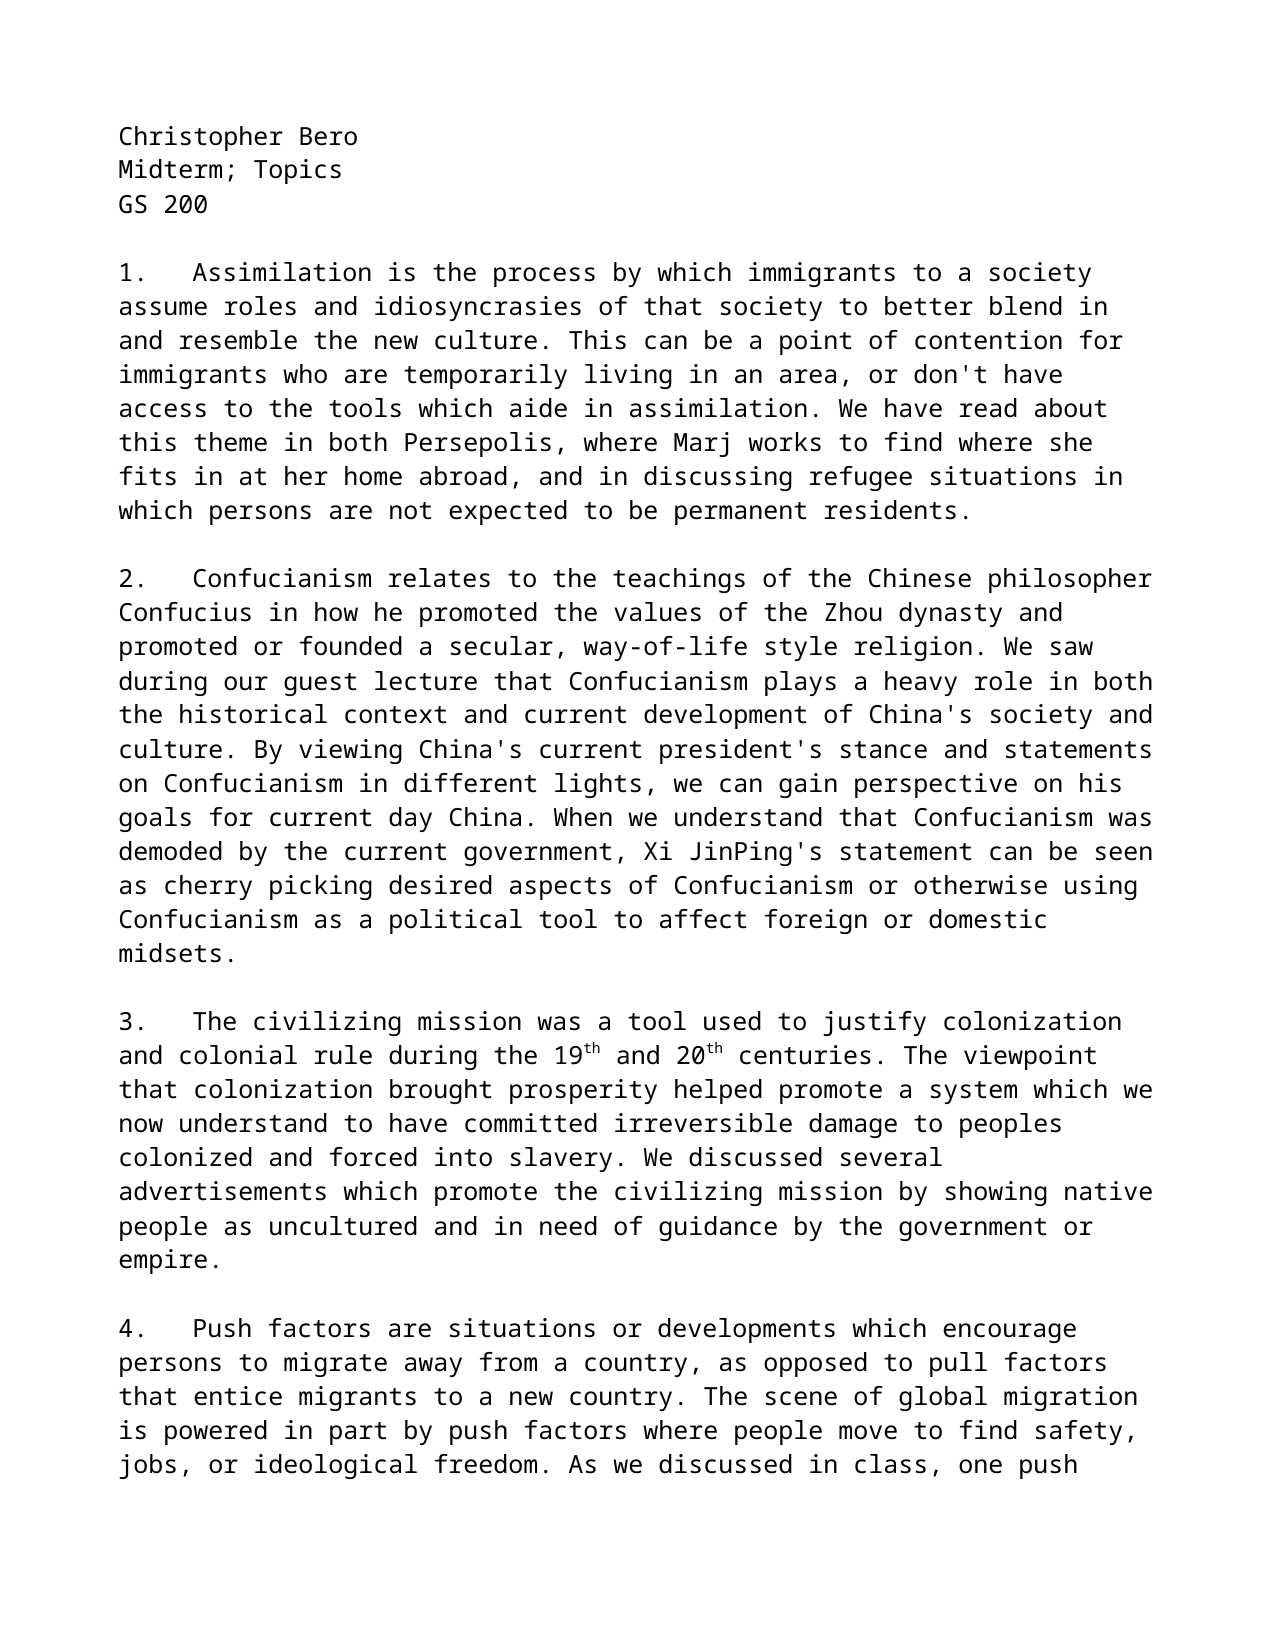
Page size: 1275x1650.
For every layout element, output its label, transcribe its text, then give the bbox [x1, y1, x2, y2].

text GS 200 [118, 186, 1157, 220]
text Christopher Bero [118, 118, 1157, 152]
text 4. Push factors are situations or developments which encourage persons to migrate away from a country, as opposed to pull factors that entice migrants to a new country. The scene of global migration is powered in part by push factors where people move to find safety, jobs, or ideological freedom. As we discussed in class, one push [118, 1310, 1157, 1481]
text Midterm; Topics [118, 152, 1157, 186]
text 3. The civilizing mission was a tool used to justify colonization and colonial rule during the 19th and 20th centuries. The viewpoint that colonization brought prosperity helped promote a system which we now understand to have committed irreversible damage to peoples colonized and forced into slavery. We discussed several advertisements which promote the civilizing mission by showing native people as uncultured and in need of guidance by the government or empire. [118, 1004, 1157, 1276]
text 1. Assimilation is the process by which immigrants to a society assume roles and idiosyncrasies of that society to better blend in and resemble the new culture. This can be a point of contention for immigrants who are temporarily living in an area, or don't have access to the tools which aide in assimilation. We have read about this theme in both Persepolis, where Marj works to find where she fits in at her home abroad, and in discussing refugee situations in which persons are not expected to be permanent residents. [118, 254, 1157, 527]
text 2. Confucianism relates to the teachings of the Chinese philosopher Confucius in how he promoted the values of the Zhou dynasty and promoted or founded a secular, way-of-life style religion. We saw during our guest lecture that Confucianism plays a heavy role in both the historical context and current development of China's society and culture. By viewing China's current president's stance and statements on Confucianism in different lights, we can gain perspective on his goals for current day China. When we understand that Confucianism was demoded by the current government, Xi JinPing's statement can be seen as cherry picking desired aspects of Confucianism or otherwise using Confucianism as a political tool to affect foreign or domestic midsets. [118, 561, 1157, 970]
